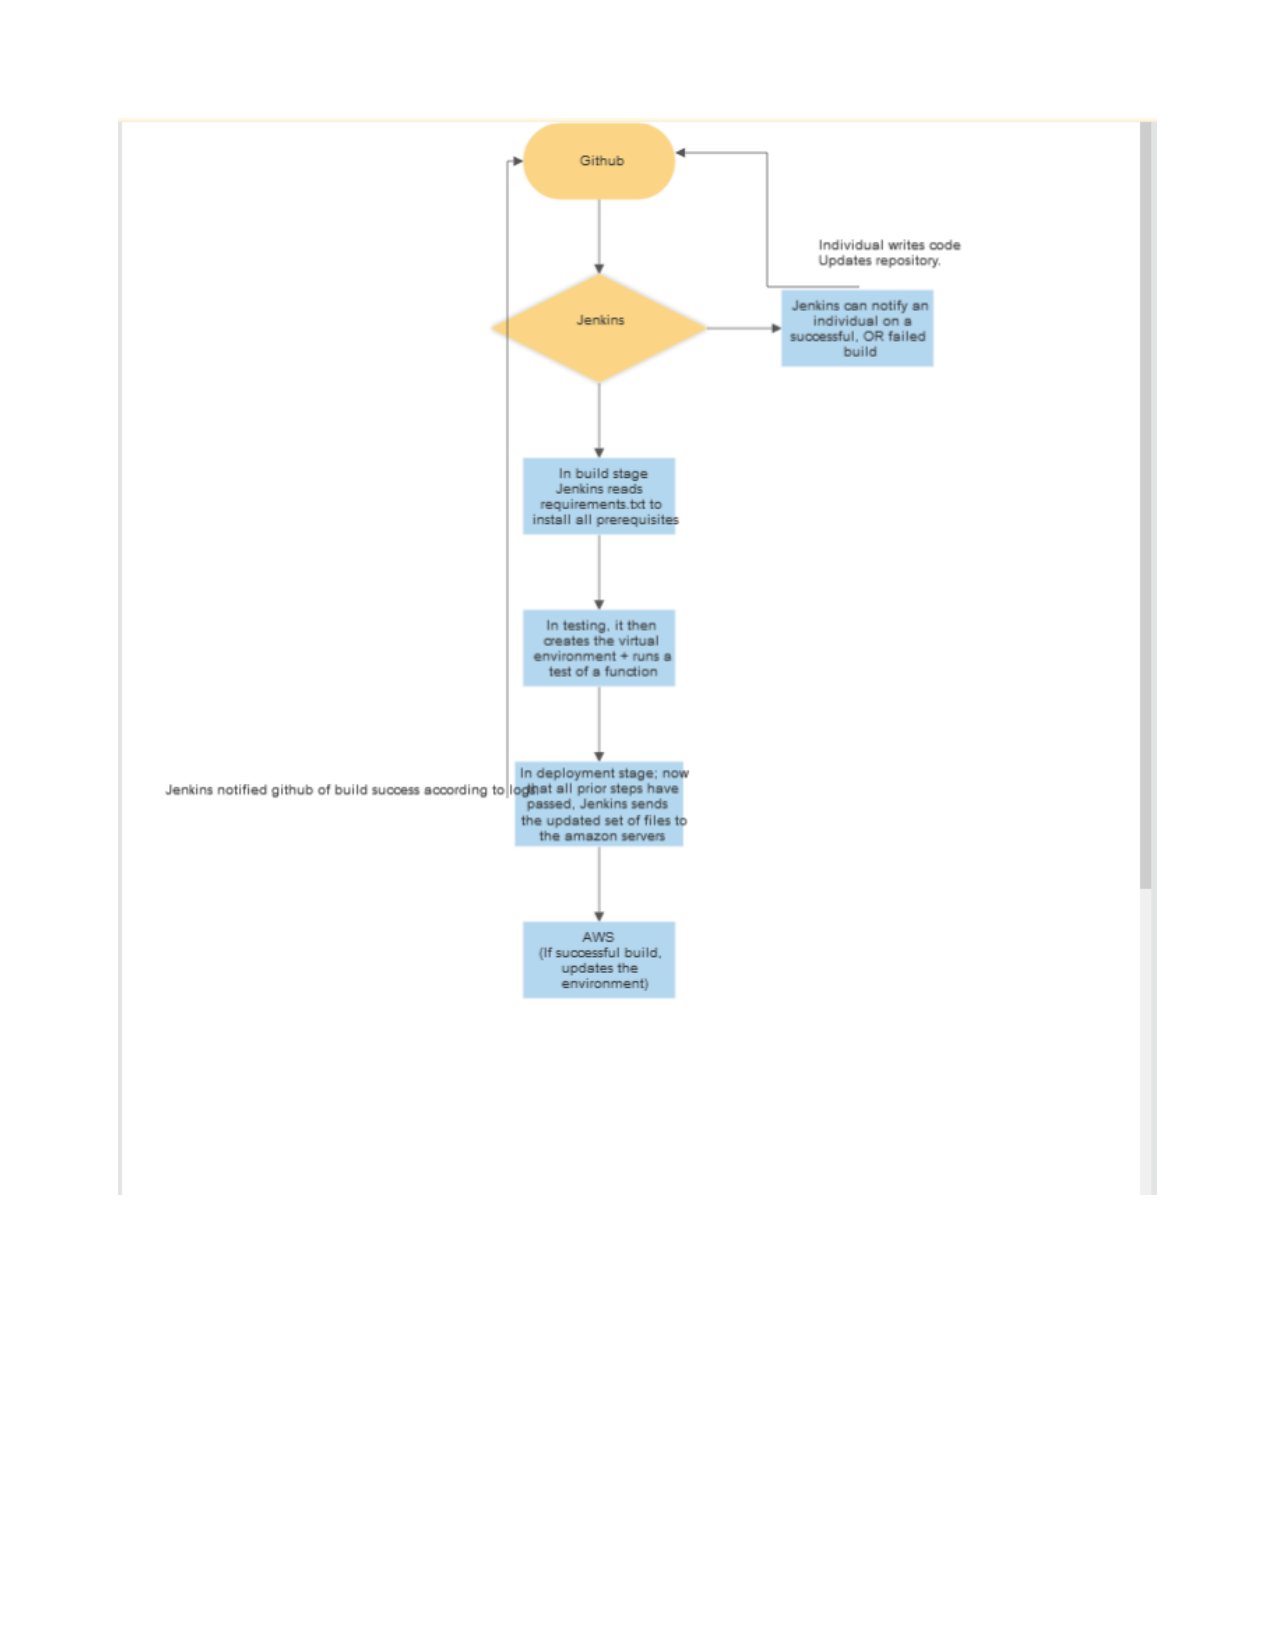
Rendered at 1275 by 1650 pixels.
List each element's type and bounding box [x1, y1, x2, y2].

picture [118, 118, 1157, 1195]
